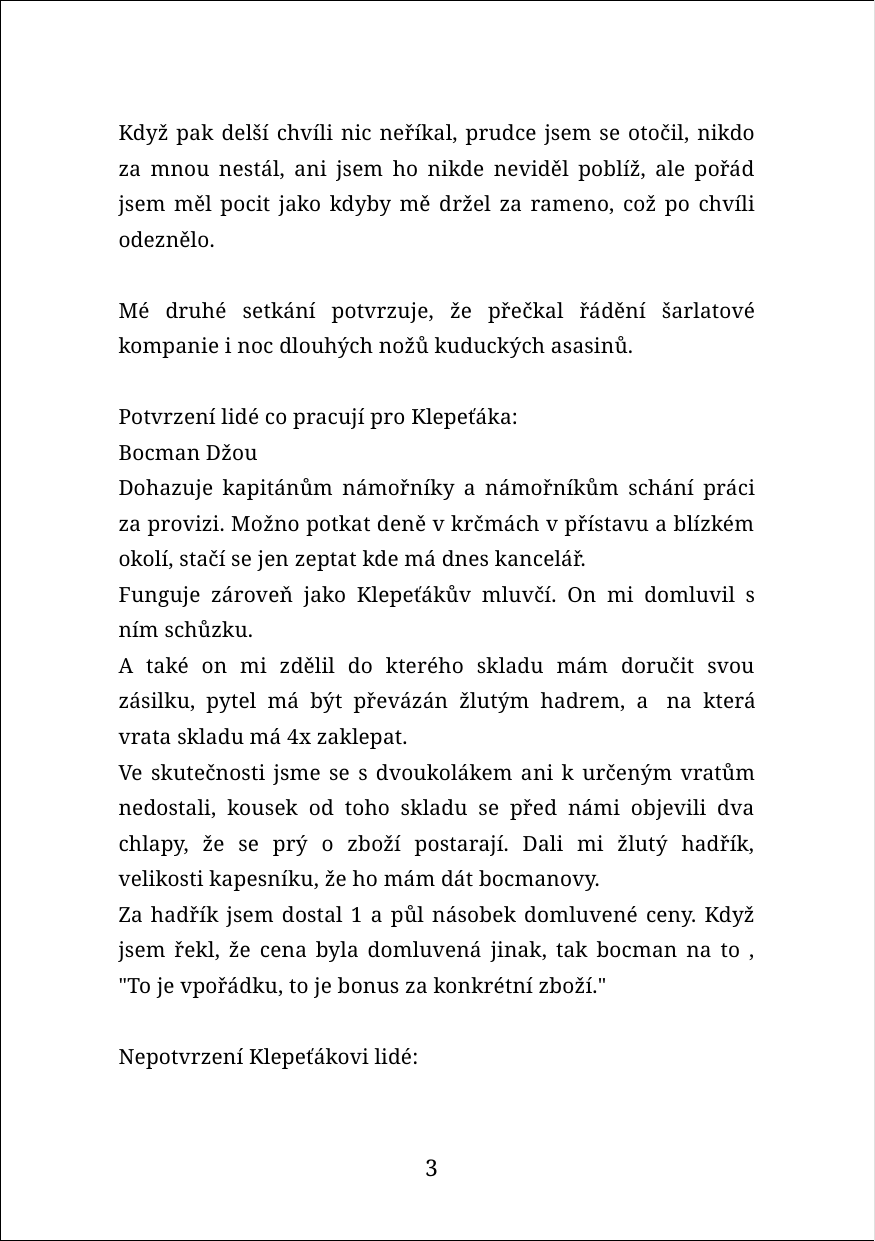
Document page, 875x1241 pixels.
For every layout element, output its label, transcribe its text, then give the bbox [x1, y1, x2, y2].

text Když pak delší chvíli nic neříkal, prudce jsem se otočil, nikdo za mnou nestál, ani jsem ho nikde neviděl poblíž, ale pořád jsem měl pocit jako kdyby mě držel za rameno, což po chvíli odeznělo. Mé druhé setkání potvrzuje, že přečkal řádění šarlatové kompanie i noc dlouhých nožů kuduckých asasinů. Potvrzení lidé co pracují pro Klepeťáka: Bocman Džou Dohazuje kapitánům námořníky a námořníkům schání práci za provizi. Možno potkat deně v krčmách v přístavu a blízkém okolí, stačí se jen zeptat kde má dnes kancelář. Funguje zároveň jako Klepeťákův mluvčí. On mi domluvil s ním schůzku. A také on mi zdělil do kterého skladu mám doručit svou zásilku, pytel má být převázán žlutým hadrem, a na která vrata skladu má 4x zaklepat. Ve skutečnosti jsme se s dvoukolákem ani k určeným vratům nedostali, kousek od toho skladu se před námi objevili dva chlapy, že se prý o zboží postarají. Dali mi žlutý hadřík, velikosti kapesníku, že ho mám dát bocmanovy. Za hadřík jsem dostal 1 a půl násobek domluvené ceny. Když jsem řekl, že cena byla domluvená jinak, tak bocman na to , "To je vpořádku, to je bonus za konkrétní zboží." Nepotvrzení Klepeťákovi lidé: [118, 118, 756, 1106]
